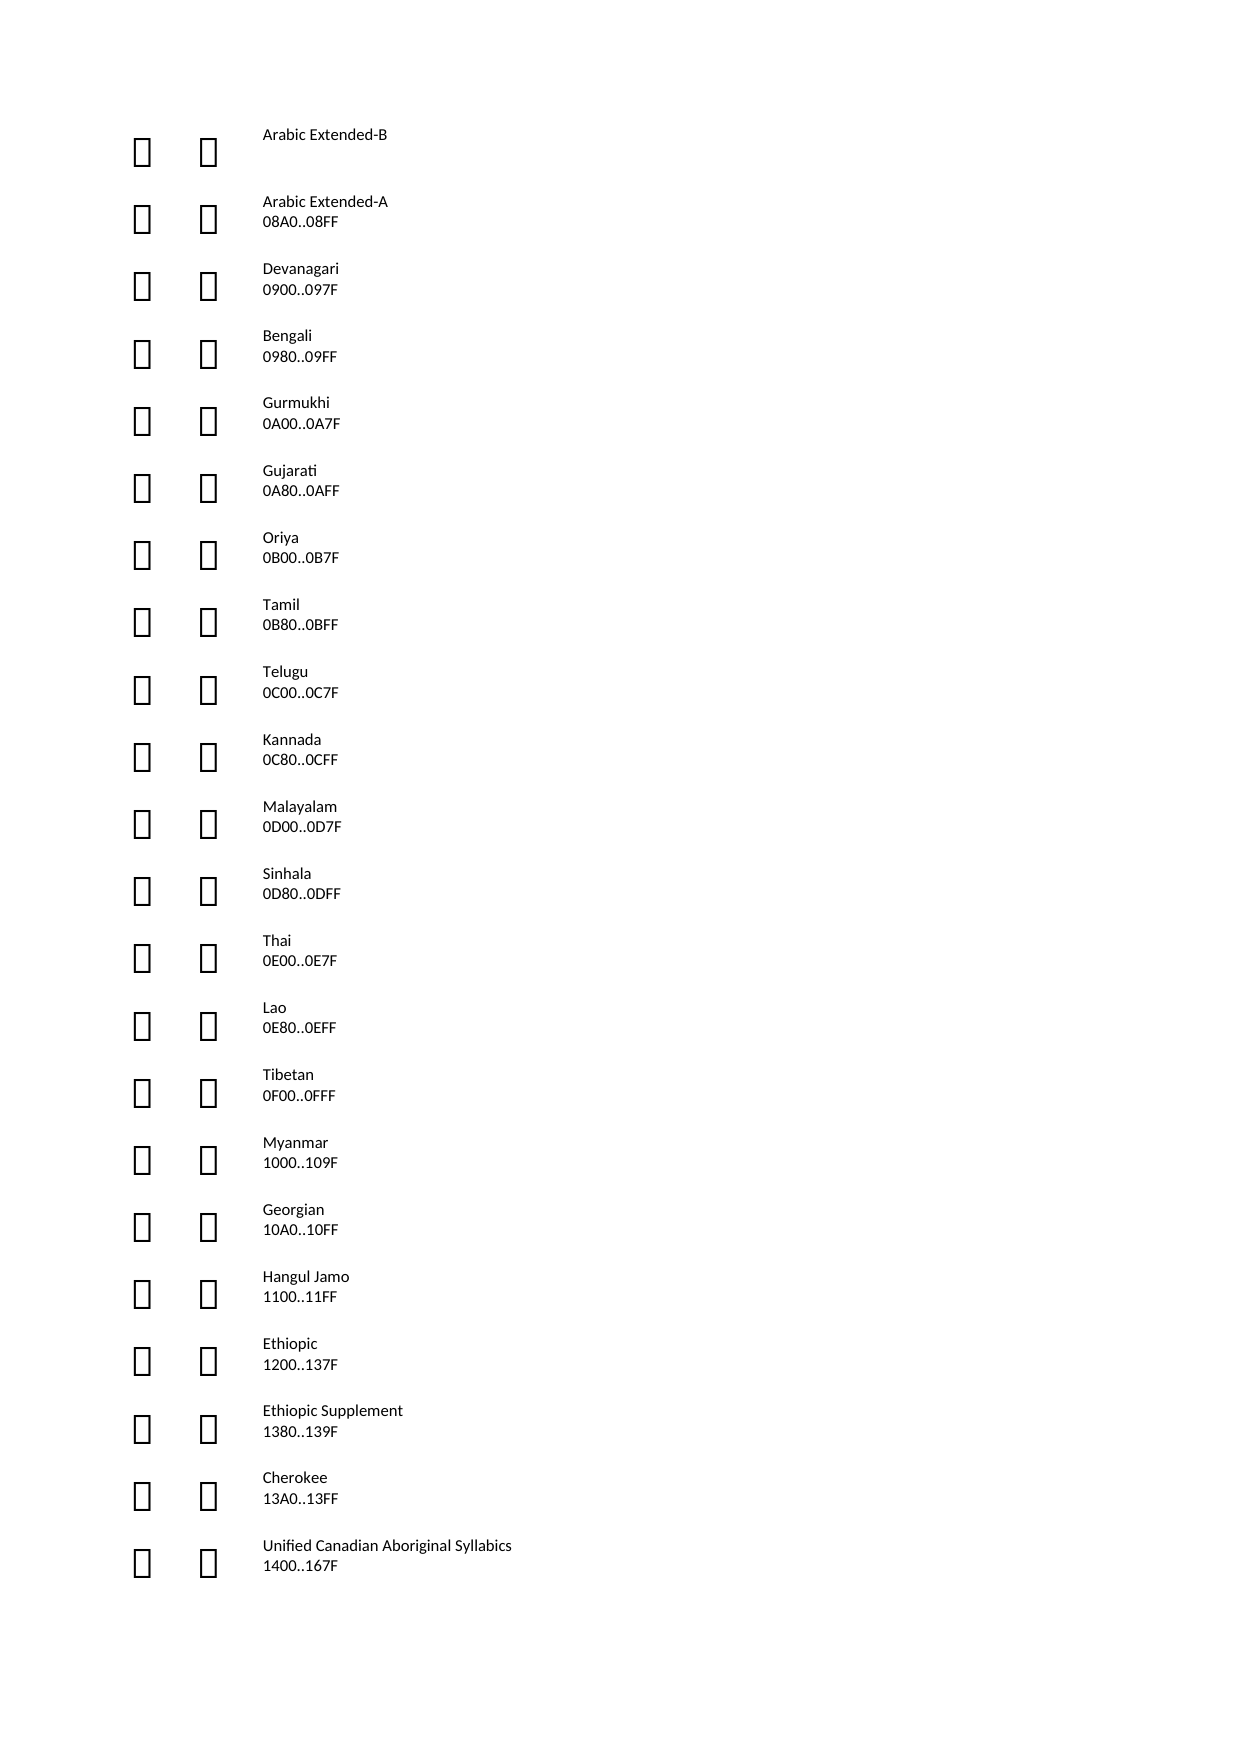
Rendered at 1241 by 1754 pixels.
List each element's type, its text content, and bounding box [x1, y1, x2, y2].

table_cell 󷈡 [118, 924, 184, 992]
table_cell 󷈟 [118, 790, 184, 857]
table_cell Cherokee 13A0..13FF [251, 1462, 643, 1529]
table_cell 󷈪 [118, 1529, 184, 1596]
table_cell 󷈠 [118, 857, 184, 924]
table_cell Telugu 0C00..0C7F [251, 656, 643, 723]
table_cell 󷐟 [185, 790, 251, 857]
table_cell Arabic Extended-A 08A0..08FF [251, 185, 643, 252]
table_cell 󷐣 [185, 1059, 251, 1126]
table_cell 󷐞 [185, 723, 251, 790]
table_cell 󷐦 [185, 1260, 251, 1327]
table_cell Gurmukhi 0A00..0A7F [251, 387, 643, 454]
table_cell 󷈙 [118, 387, 184, 454]
table_cell 󷐖 [185, 185, 251, 252]
table_cell 󷈥 [118, 1193, 184, 1260]
table_cell 󷐩 [185, 1462, 251, 1529]
table_cell 󷈤 [118, 1126, 184, 1193]
table_cell Sinhala 0D80..0DFF [251, 857, 643, 924]
table_cell 󷈞 [118, 723, 184, 790]
table_cell 󷈜 [118, 589, 184, 656]
table_cell 󷐡 [185, 924, 251, 992]
table_cell 󷈣 [118, 1059, 184, 1126]
table_cell Tibetan 0F00..0FFF [251, 1059, 643, 1126]
table_cell 󷐪 [185, 1529, 251, 1596]
table_cell 󷐢 [185, 992, 251, 1059]
table_cell Bengali 0980..09FF [251, 320, 643, 387]
table_cell 󷐥 [185, 1193, 251, 1260]
table_cell Unified Canadian Aboriginal Syllabics 1400..167F [251, 1529, 643, 1596]
table_cell 󷗮 [118, 118, 184, 185]
table_cell 󷈖 [118, 185, 184, 252]
table_cell 󷈨 [118, 1395, 184, 1462]
table_cell Devanagari 0900..097F [251, 253, 643, 320]
table_cell Ethiopic Supplement 1380..139F [251, 1395, 643, 1462]
table_cell 󷈢 [118, 992, 184, 1059]
table_cell 󷈩 [118, 1462, 184, 1529]
table_cell 󷈗 [118, 253, 184, 320]
table_cell 󷈛 [118, 521, 184, 588]
table_cell 󷐘 [185, 320, 251, 387]
table_cell 󷐝 [185, 656, 251, 723]
table_cell Kannada 0C80..0CFF [251, 723, 643, 790]
table_cell 󷈧 [118, 1328, 184, 1395]
table_cell 󷐛 [185, 521, 251, 588]
table_cell Georgian 10A0..10FF [251, 1193, 643, 1260]
table_cell 󷐚 [185, 454, 251, 521]
table_cell 󷐗 [185, 253, 251, 320]
table_cell 󷐠 [185, 857, 251, 924]
table_cell Lao 0E80..0EFF [251, 992, 643, 1059]
table_cell 󷐙 [185, 387, 251, 454]
table_cell 󷗯 [185, 118, 251, 185]
table_cell 󷈝 [118, 656, 184, 723]
table_cell 󷈚 [118, 454, 184, 521]
table_cell Ethiopic 1200..137F [251, 1328, 643, 1395]
table_cell Gujarati 0A80..0AFF [251, 454, 643, 521]
table_cell 󷐨 [185, 1395, 251, 1462]
table_cell 󷐧 [185, 1328, 251, 1395]
table_cell 󷐤 [185, 1126, 251, 1193]
table_cell Arabic Extended-B [251, 118, 643, 185]
table_cell Myanmar 1000..109F [251, 1126, 643, 1193]
table_cell 󷈘 [118, 320, 184, 387]
table_cell Oriya 0B00..0B7F [251, 521, 643, 588]
table_cell 󷈦 [118, 1260, 184, 1327]
table_cell Thai 0E00..0E7F [251, 924, 643, 992]
table_cell Malayalam 0D00..0D7F [251, 790, 643, 857]
table_cell 󷐜 [185, 589, 251, 656]
table_cell Hangul Jamo 1100..11FF [251, 1260, 643, 1327]
table_cell Tamil 0B80..0BFF [251, 589, 643, 656]
